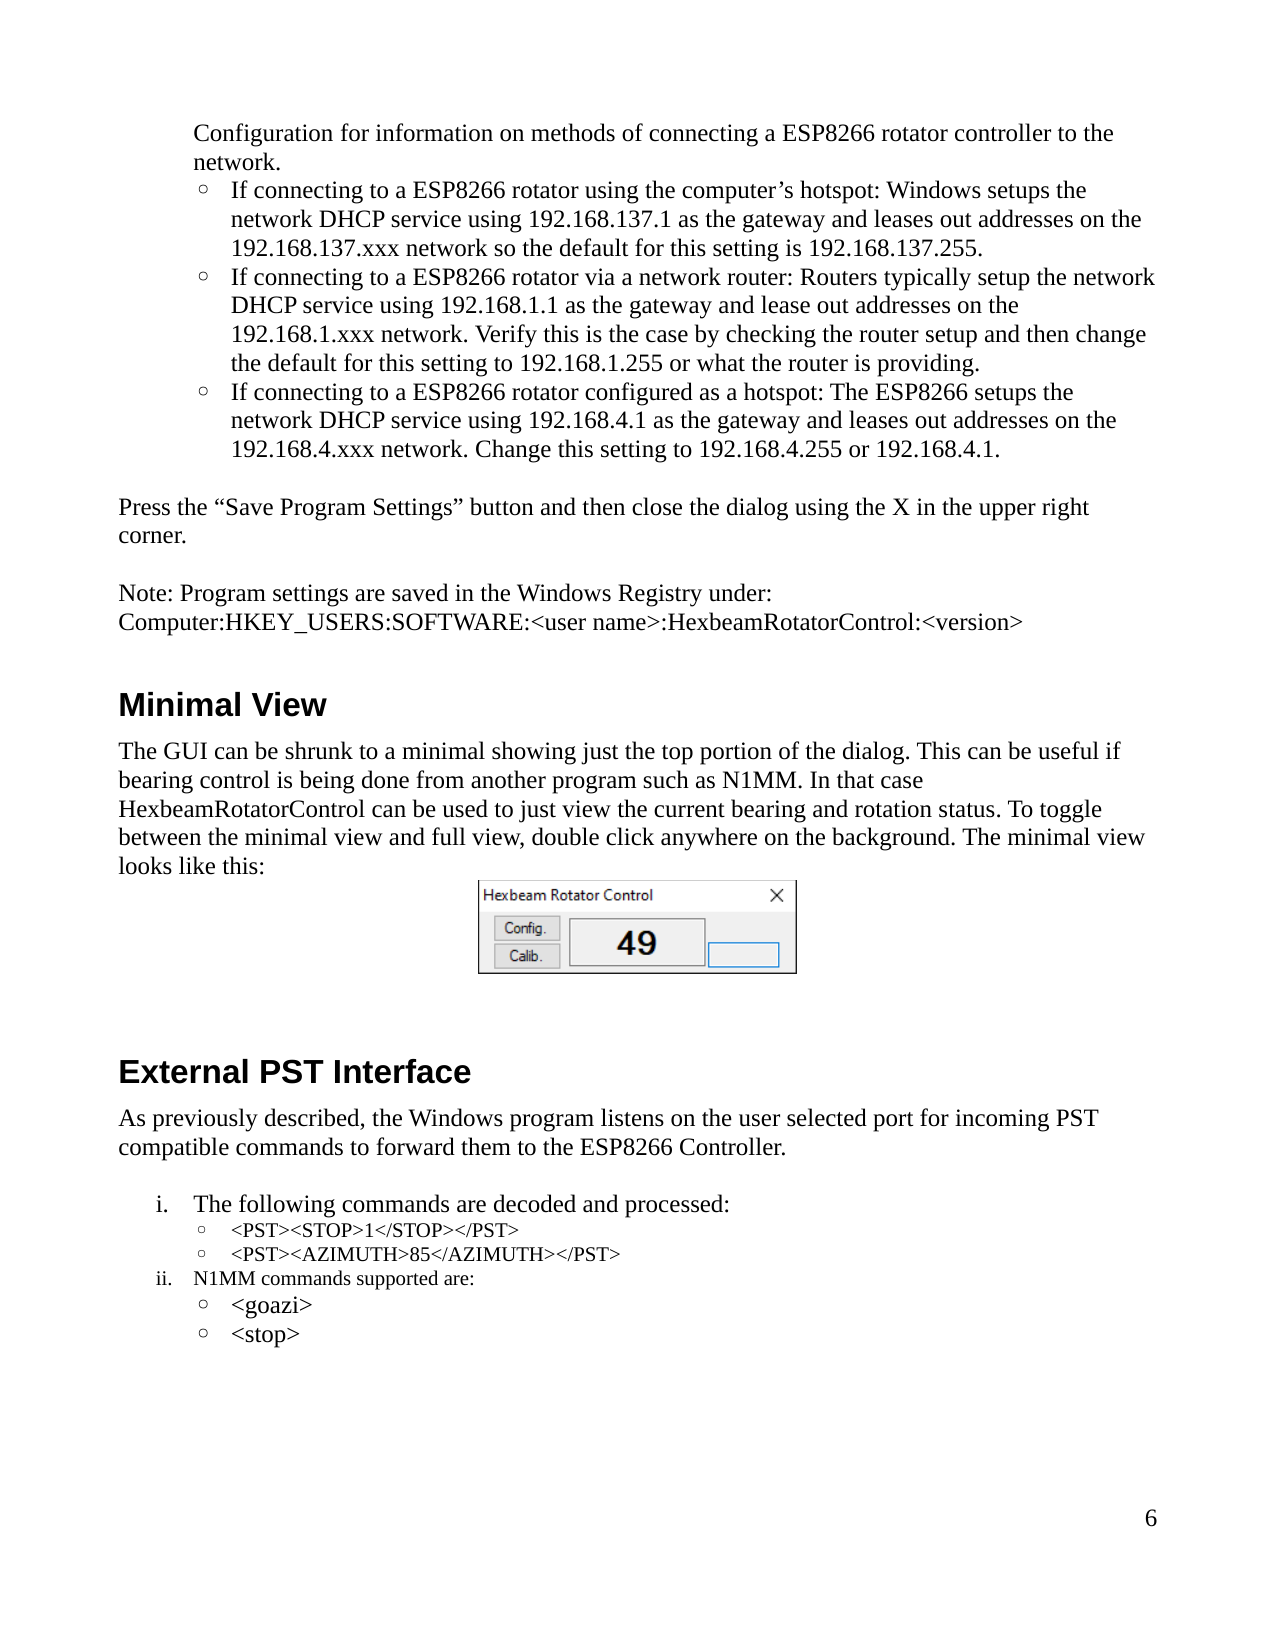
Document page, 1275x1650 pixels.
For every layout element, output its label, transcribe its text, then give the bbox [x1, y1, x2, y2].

text Note: Program settings are saved in the Windows Registry under: Computer:HKEY_USERS:SOFTWARE:<user name>:HexbeamRotatorControl:<version> [118, 578, 1157, 636]
list <stop> [193, 1319, 1157, 1348]
list The following commands are decoded and processed: [156, 1189, 1157, 1218]
list If connecting to a ESP8266 rotator using the computer’s hotspot: Windows setups the network DHCP service using 192.168.137.1 as the gateway and leases out addresses on the 192.168.137.xxx network so the default for this setting is 192.168.137.255. [193, 176, 1157, 262]
subtitle Minimal View [118, 685, 1157, 724]
text Press the “Save Program Settings” button and then close the dialog using the X in the upper right corner. [118, 492, 1157, 549]
subtitle External PST Interface [118, 1052, 1157, 1090]
list <PST><STOP>1</STOP></PST> [193, 1218, 1157, 1242]
list N1MM commands supported are: [156, 1266, 1157, 1290]
list If connecting to a ESP8266 rotator configured as a hotspot: The ESP8266 setups the network DHCP service using 192.168.4.1 as the gateway and leases out addresses on the 192.168.4.xxx network. Change this setting to 192.168.4.255 or 192.168.4.1. [193, 377, 1157, 463]
picture [478, 880, 797, 974]
list Configuration for information on methods of connecting a ESP8266 rotator controller to the network. [156, 118, 1157, 176]
list If connecting to a ESP8266 rotator via a network router: Routers typically setup the network DHCP service using 192.168.1.1 as the gateway and lease out addresses on the 192.168.1.xxx network. Verify this is the case by checking the router setup and then change the default for this setting to 192.168.1.255 or what the router is providing. [193, 262, 1157, 377]
list <PST><AZIMUTH>85</AZIMUTH></PST> [193, 1242, 1157, 1266]
list <goazi> [193, 1290, 1157, 1319]
text As previously described, the Windows program listens on the user selected port for incoming PST compatible commands to forward them to the ESP8266 Controller. [118, 1103, 1157, 1160]
text The GUI can be shrunk to a minimal showing just the top portion of the dialog. This can be useful if bearing control is being done from another program such as N1MM. In that case HexbeamRotatorControl can be used to just view the current bearing and rotation status. To toggle between the minimal view and full view, double click anywhere on the background. The minimal view looks like this: [118, 736, 1157, 880]
